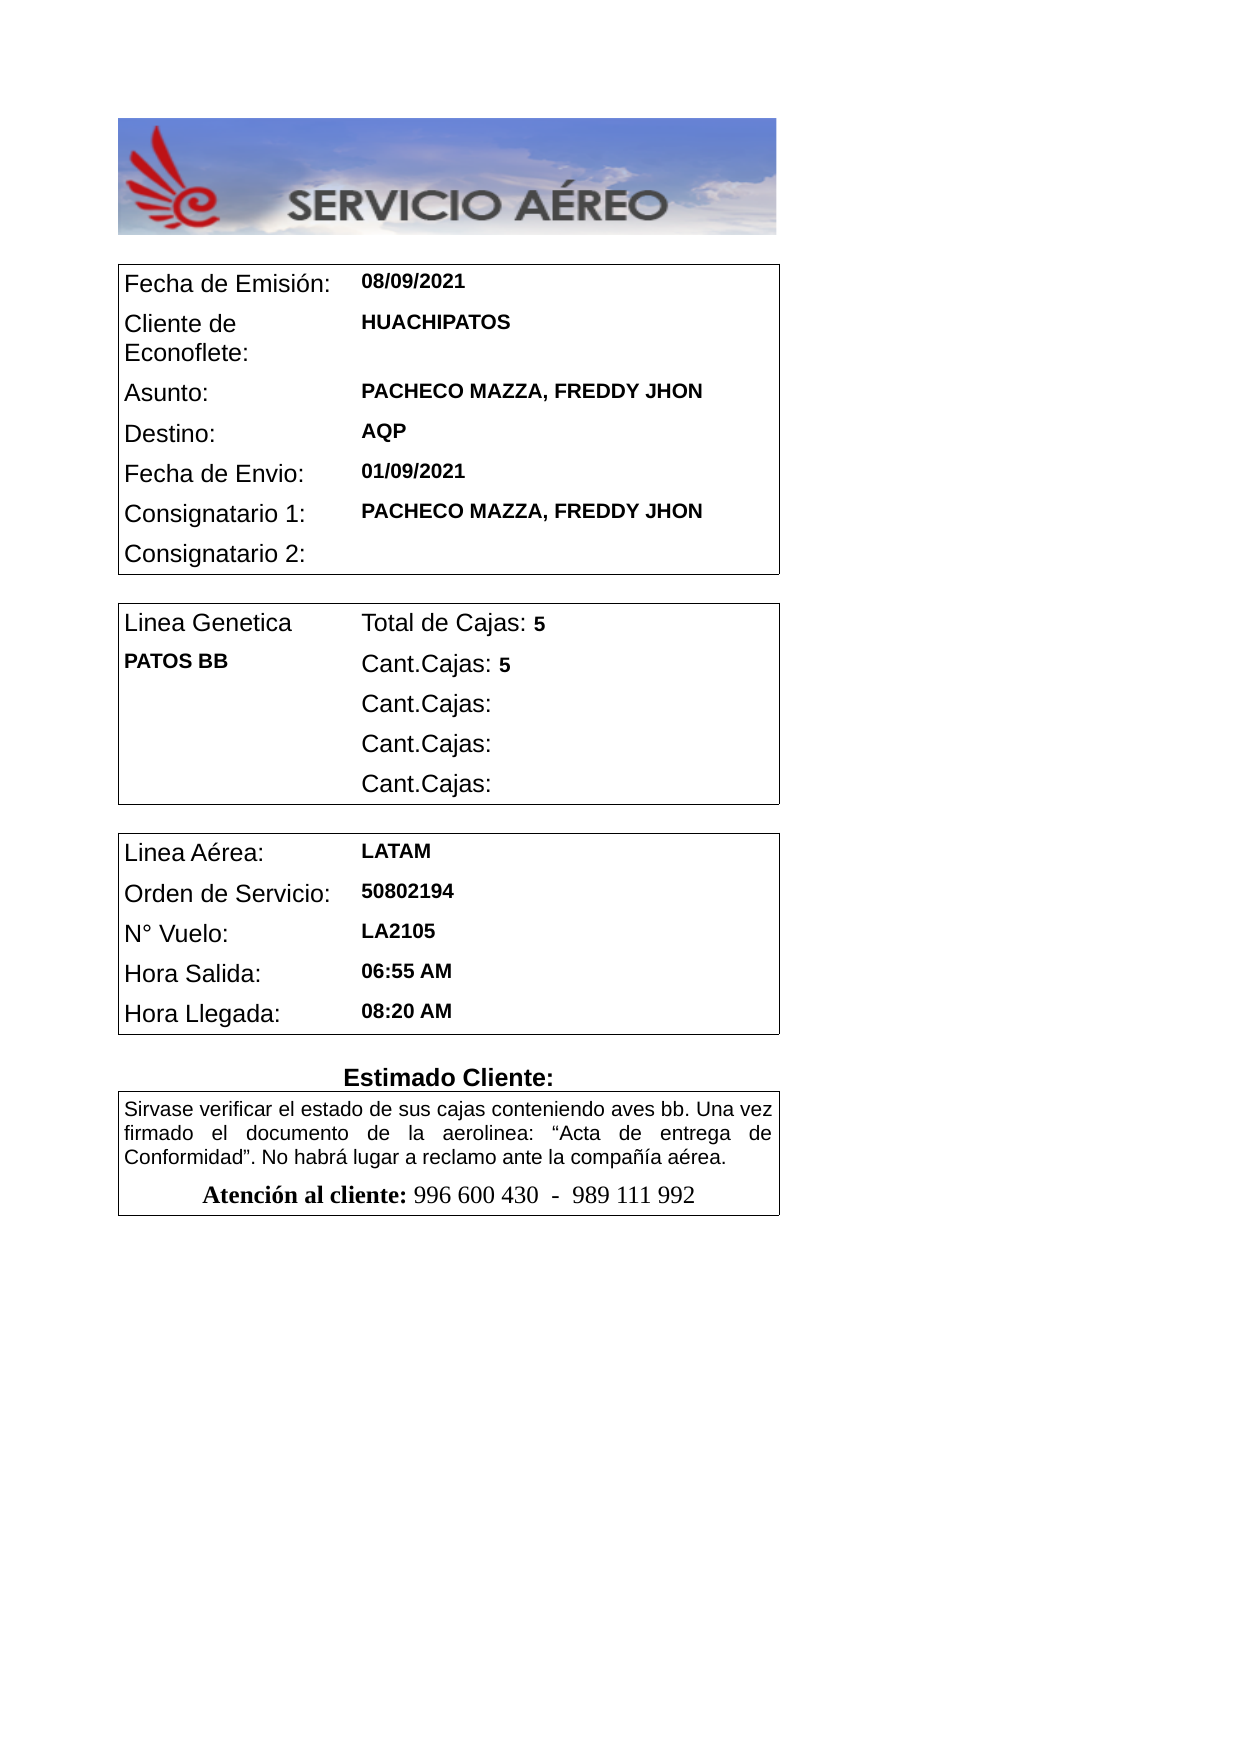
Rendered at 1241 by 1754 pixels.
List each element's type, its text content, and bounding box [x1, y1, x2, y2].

table_cell Cant.Cajas: [356, 683, 779, 723]
table_cell [356, 575, 779, 603]
table_cell 08:20 AM [356, 994, 779, 1034]
table_cell [119, 723, 356, 763]
table_cell Consignatario 1: [119, 493, 356, 533]
table_cell AQP [356, 413, 779, 453]
table_cell Fecha de Envio: [119, 453, 356, 493]
table_header 08/09/2021 [356, 265, 779, 304]
table_cell Orden de Servicio: [119, 873, 356, 913]
table_cell Sirvase verificar el estado de sus cajas conteniendo aves bb. Una vez firmado el documento de la aerolinea: “Acta de entrega de Conformidad”. No habrá lugar a reclamo ante la compañía aérea. [119, 1092, 779, 1175]
table_cell Estimado Cliente: [118, 1035, 779, 1091]
table_cell [356, 805, 779, 833]
table_cell Cant.Cajas: [356, 723, 779, 763]
table_cell Consignatario 2: [119, 534, 356, 574]
picture [118, 118, 777, 235]
table_cell Total de Cajas: 5 [356, 604, 779, 643]
table_cell LA2105 [356, 913, 779, 953]
table_cell PATOS BB [119, 643, 356, 683]
table_header Fecha de Emisión: [119, 265, 356, 304]
table_cell Cant.Cajas: 5 [356, 643, 779, 683]
table_cell Hora Salida: [119, 953, 356, 993]
table_cell 01/09/2021 [356, 453, 779, 493]
table_cell Destino: [119, 413, 356, 453]
table_cell Atención al cliente: 996 600 430 - 989 111 992 [119, 1175, 779, 1215]
table_cell [356, 534, 779, 574]
table_cell Cliente de Econoflete: [119, 304, 356, 373]
table_cell PACHECO MAZZA, FREDDY JHON [356, 493, 779, 533]
table_cell 06:55 AM [356, 953, 779, 993]
table_cell Cant.Cajas: [356, 764, 779, 804]
table_cell Linea Genetica [119, 604, 356, 643]
table_cell Hora Llegada: [119, 994, 356, 1034]
table_cell Linea Aérea: [119, 834, 356, 873]
table_cell [119, 683, 356, 723]
table_cell HUACHIPATOS [356, 304, 779, 373]
table_cell [118, 575, 356, 603]
table_cell 50802194 [356, 873, 779, 913]
table_cell [118, 805, 356, 833]
table_cell PACHECO MAZZA, FREDDY JHON [356, 373, 779, 413]
table_cell [119, 764, 356, 804]
table_cell N° Vuelo: [119, 913, 356, 953]
table_cell LATAM [356, 834, 779, 873]
table_cell Asunto: [119, 373, 356, 413]
